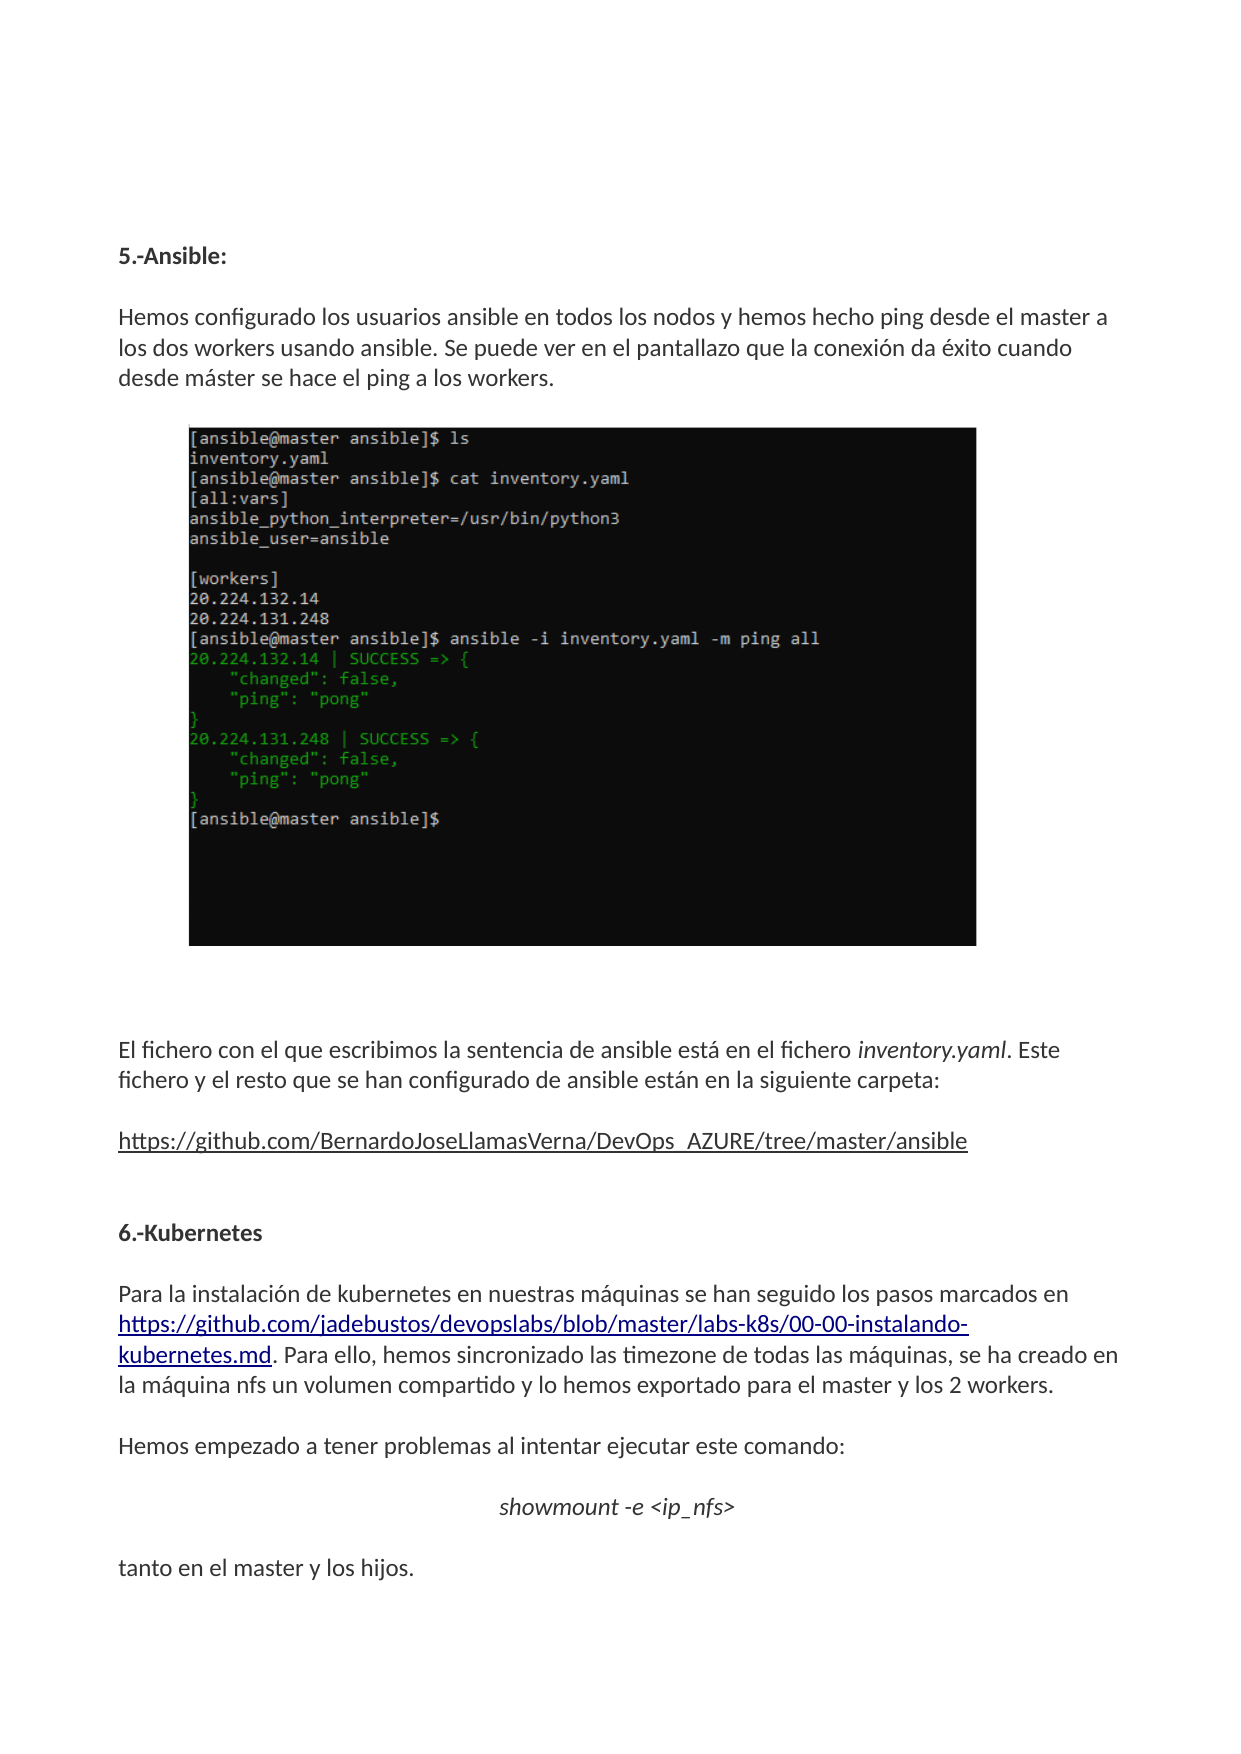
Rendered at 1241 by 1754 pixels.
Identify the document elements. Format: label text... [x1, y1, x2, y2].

text Para la instalación de kubernetes en nuestras máquinas se han seguido los pasos marcados en https://github.com/jadebustos/devopslabs/blob/master/labs-k8s/00-00-instalando-kubernetes.md. Para ello, hemos sincronizado las timezone de todas las máquinas, se ha creado en la máquina nfs un volumen compartido y lo hemos exportado para el master y los 2 workers. [118, 1278, 1122, 1400]
text showmount -e <ip_nfs> [118, 1492, 1122, 1522]
picture [188, 424, 977, 946]
text Hemos empezado a tener problemas al intentar ejecutar este comando: [118, 1431, 1122, 1461]
text https://github.com/BernardoJoseLlamasVerna/DevOps_AZURE/tree/master/ansible [118, 1125, 1122, 1156]
text 6.-Kubernetes [118, 1217, 1122, 1247]
text 5.-Ansible: [118, 240, 1122, 271]
text tanto en el master y los hijos. [118, 1553, 1122, 1583]
text Hemos configurado los usuarios ansible en todos los nodos y hemos hecho ping desde el master a los dos workers usando ansible. Se puede ver en el pantallazo que la conexión da éxito cuando desde máster se hace el ping a los workers. [118, 301, 1122, 393]
text El fichero con el que escribimos la sentencia de ansible está en el fichero inventory.yaml. Este fichero y el resto que se han configurado de ansible están en la siguiente carpeta: [118, 1034, 1122, 1095]
